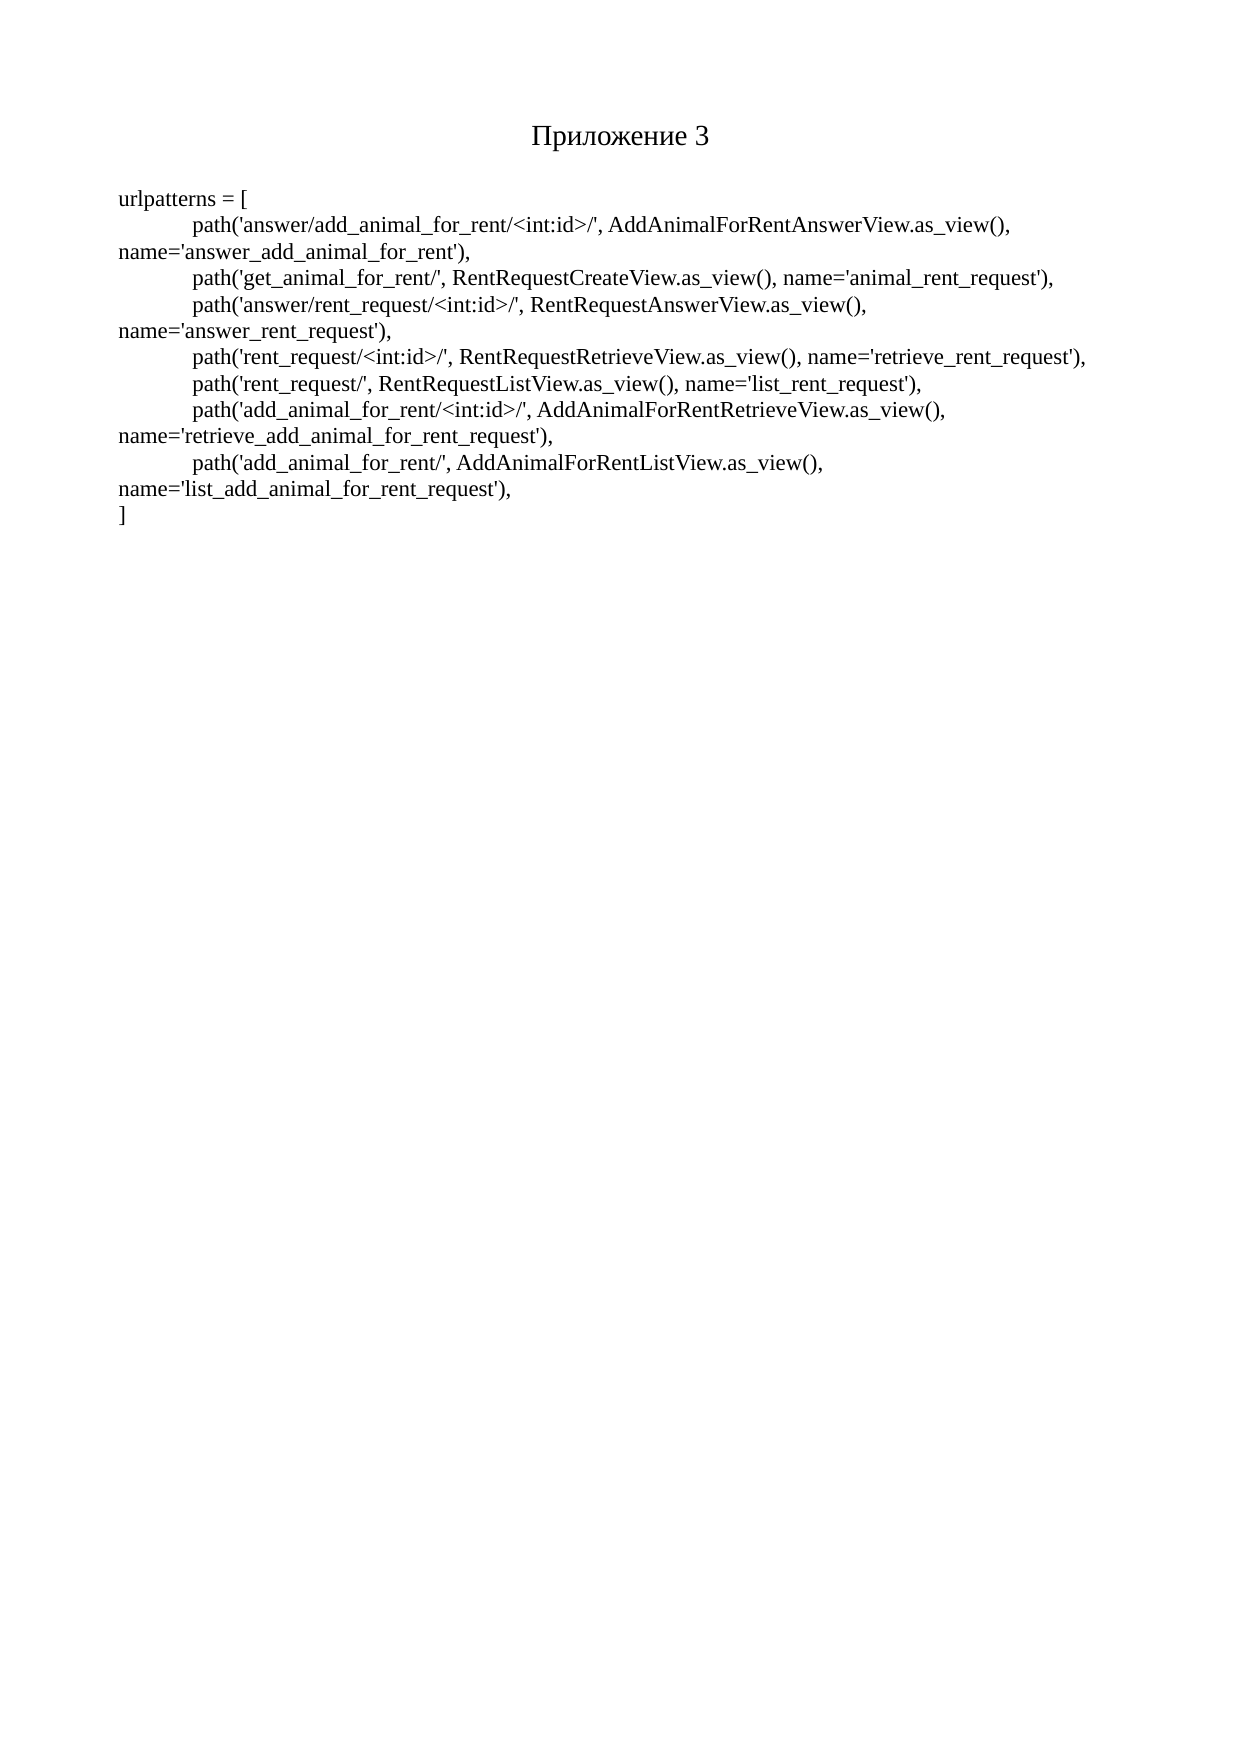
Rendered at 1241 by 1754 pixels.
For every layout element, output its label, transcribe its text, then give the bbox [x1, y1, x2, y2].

text path('get_animal_for_rent/', RentRequestCreateView.as_view(), name='animal_rent_request'), [118, 264, 1122, 291]
text path('rent_request/<int:id>/', RentRequestRetrieveView.as_view(), name='retrieve_rent_request'), [118, 343, 1122, 370]
text path('rent_request/', RentRequestListView.as_view(), name='list_rent_request'), [118, 370, 1122, 396]
text Приложение 3 [118, 118, 1122, 152]
text urlpatterns = [ [118, 185, 1122, 212]
text path('answer/add_animal_for_rent/<int:id>/', AddAnimalForRentAnswerView.as_view(), name='answer_add_animal_for_rent'), [118, 212, 1122, 264]
text ] [118, 501, 1122, 528]
text path('add_animal_for_rent/<int:id>/', AddAnimalForRentRetrieveView.as_view(), name='retrieve_add_animal_for_rent_request'), [118, 396, 1122, 449]
text path('answer/rent_request/<int:id>/', RentRequestAnswerView.as_view(), name='answer_rent_request'), [118, 291, 1122, 343]
text path('add_animal_for_rent/', AddAnimalForRentListView.as_view(), name='list_add_animal_for_rent_request'), [118, 449, 1122, 501]
